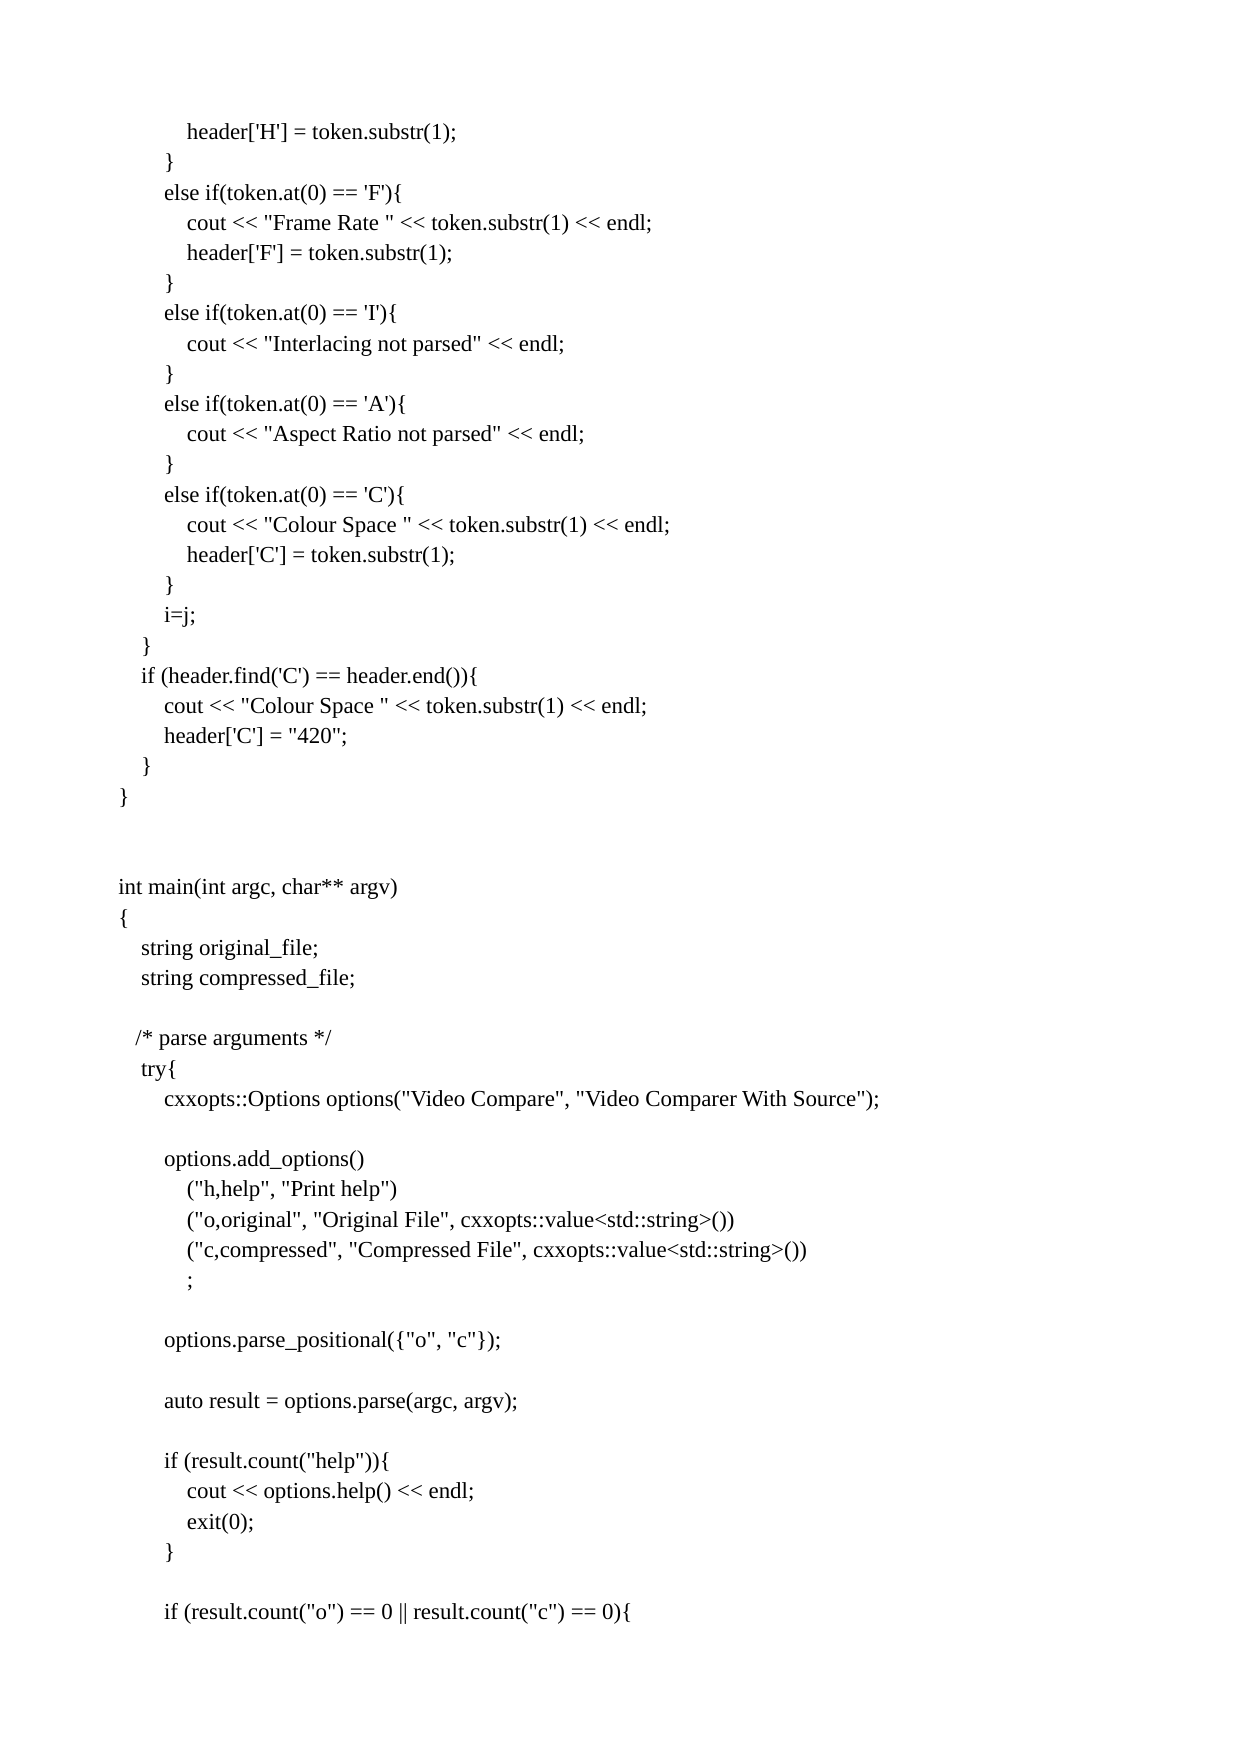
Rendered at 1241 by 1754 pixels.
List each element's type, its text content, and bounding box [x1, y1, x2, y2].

text } [118, 752, 1122, 779]
text } [118, 148, 1122, 175]
text ("h,help", "Print help") [118, 1175, 1122, 1202]
text } [118, 450, 1122, 477]
text } [118, 269, 1122, 296]
text else if(token.at(0) == 'I'){ [118, 299, 1122, 326]
text cout << "Frame Rate " << token.substr(1) << endl; [118, 209, 1122, 235]
text if (result.count("help")){ [118, 1447, 1122, 1474]
text int main(int argc, char** argv) [118, 873, 1122, 900]
text /* parse arguments */ [118, 1024, 1122, 1051]
text i=j; [118, 601, 1122, 628]
text string compressed_file; [118, 964, 1122, 990]
text if (result.count("o") == 0 || result.count("c") == 0){ [118, 1598, 1122, 1625]
text { [118, 903, 1122, 930]
text } [118, 571, 1122, 598]
text header['C'] = token.substr(1); [118, 541, 1122, 567]
text cout << options.help() << endl; [118, 1477, 1122, 1504]
text ; [118, 1266, 1122, 1292]
text ("c,compressed", "Compressed File", cxxopts::value<std::string>()) [118, 1236, 1122, 1262]
text auto result = options.parse(argc, argv); [118, 1387, 1122, 1413]
text cxxopts::Options options("Video Compare", "Video Comparer With Source"); [118, 1085, 1122, 1111]
text header['F'] = token.substr(1); [118, 239, 1122, 265]
text cout << "Colour Space " << token.substr(1) << endl; [118, 511, 1122, 537]
text cout << "Interlacing not parsed" << endl; [118, 329, 1122, 356]
text } [118, 360, 1122, 386]
text } [118, 783, 1122, 809]
text } [118, 1538, 1122, 1564]
text else if(token.at(0) == 'F'){ [118, 178, 1122, 205]
text else if(token.at(0) == 'A'){ [118, 390, 1122, 416]
text cout << "Aspect Ratio not parsed" << endl; [118, 420, 1122, 447]
text try{ [118, 1054, 1122, 1081]
text else if(token.at(0) == 'C'){ [118, 481, 1122, 507]
text string original_file; [118, 934, 1122, 960]
text options.parse_positional({"o", "c"}); [118, 1326, 1122, 1353]
text header['H'] = token.substr(1); [118, 118, 1122, 144]
text ("o,original", "Original File", cxxopts::value<std::string>()) [118, 1206, 1122, 1232]
text header['C'] = "420"; [118, 722, 1122, 749]
text options.add_options() [118, 1145, 1122, 1172]
text cout << "Colour Space " << token.substr(1) << endl; [118, 692, 1122, 718]
text exit(0); [118, 1508, 1122, 1534]
text if (header.find('C') == header.end()){ [118, 662, 1122, 688]
text } [118, 632, 1122, 658]
